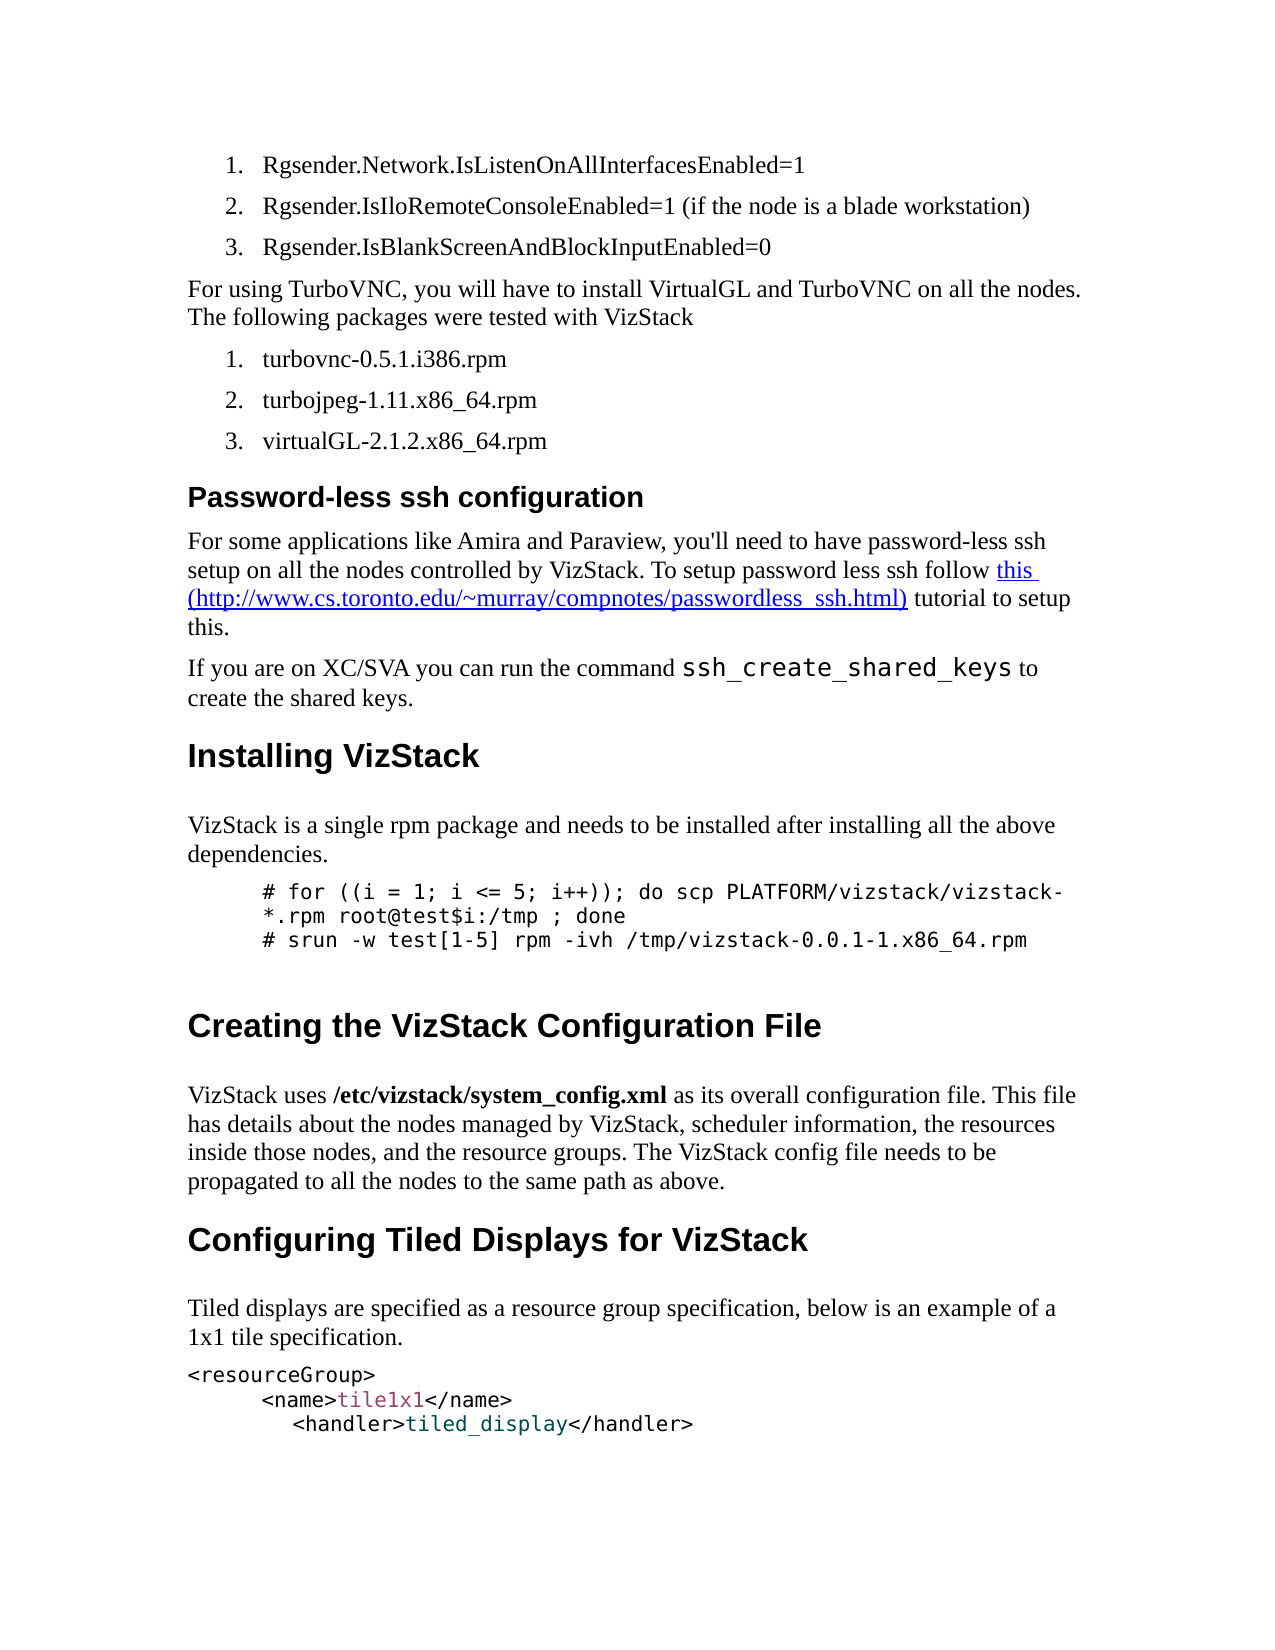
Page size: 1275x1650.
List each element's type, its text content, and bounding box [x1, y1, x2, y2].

list # for ((i = 1; i <= 5; i++)); do scp PLATFORM/vizstack/vizstack-*.rpm root@test$i:/tmp ; done [225, 880, 1087, 928]
list Rgsender.Network.IsListenOnAllInterfacesEnabled=1 [225, 150, 1087, 179]
text Tiled displays are specified as a resource group specification, below is an example of a 1x1 tile specification. [187, 1293, 1087, 1351]
list # srun -w test[1-5] rpm -ivh /tmp/vizstack-0.0.1-1.x86_64.rpm [225, 928, 1087, 953]
text <resourceGroup> [187, 1363, 1087, 1388]
subtitle Creating the VizStack Configuration File [187, 1007, 1087, 1045]
text If you are on XC/SVA you can run the command ssh_create_shared_keys to create the shared keys. [187, 653, 1087, 712]
text For some applications like Amira and Paraview, you'll need to have password-less ssh setup on all the nodes controlled by VizStack. To setup password less ssh follow this (http://www.cs.toronto.edu/~murray/compnotes/passwordless_ssh.html) tutorial to setup this. [187, 526, 1087, 641]
subtitle Configuring Tiled Displays for VizStack [187, 1220, 1087, 1258]
text VizStack uses /etc/vizstack/system_config.xml as its overall configuration file. This file has details about the nodes managed by VizStack, scheduler information, the resources inside those nodes, and the resource groups. The VizStack config file needs to be propagated to all the nodes to the same path as above. [187, 1080, 1087, 1195]
list Rgsender.IsBlankScreenAndBlockInputEnabled=0 [225, 232, 1087, 261]
text <name>tile1x1</name> [187, 1388, 1087, 1412]
list turbovnc-0.5.1.i386.rpm [225, 344, 1087, 372]
list Rgsender.IsIloRemoteConsoleEnabled=1 (if the node is a blade workstation) [225, 191, 1087, 220]
text For using TurboVNC, you will have to install VirtualGL and TurboVNC on all the nodes. The following packages were tested with VizStack [187, 274, 1087, 331]
subtitle Installing VizStack [187, 737, 1087, 775]
text <handler>tiled_display</handler> [292, 1412, 1087, 1436]
text VizStack is a single rpm package and needs to be installed after installing all the above dependencies. [187, 810, 1087, 867]
list virtualGL-2.1.2.x86_64.rpm [225, 426, 1087, 455]
subtitle Password-less ssh configuration [187, 480, 1087, 513]
list turbojpeg-1.11.x86_64.rpm [225, 385, 1087, 414]
